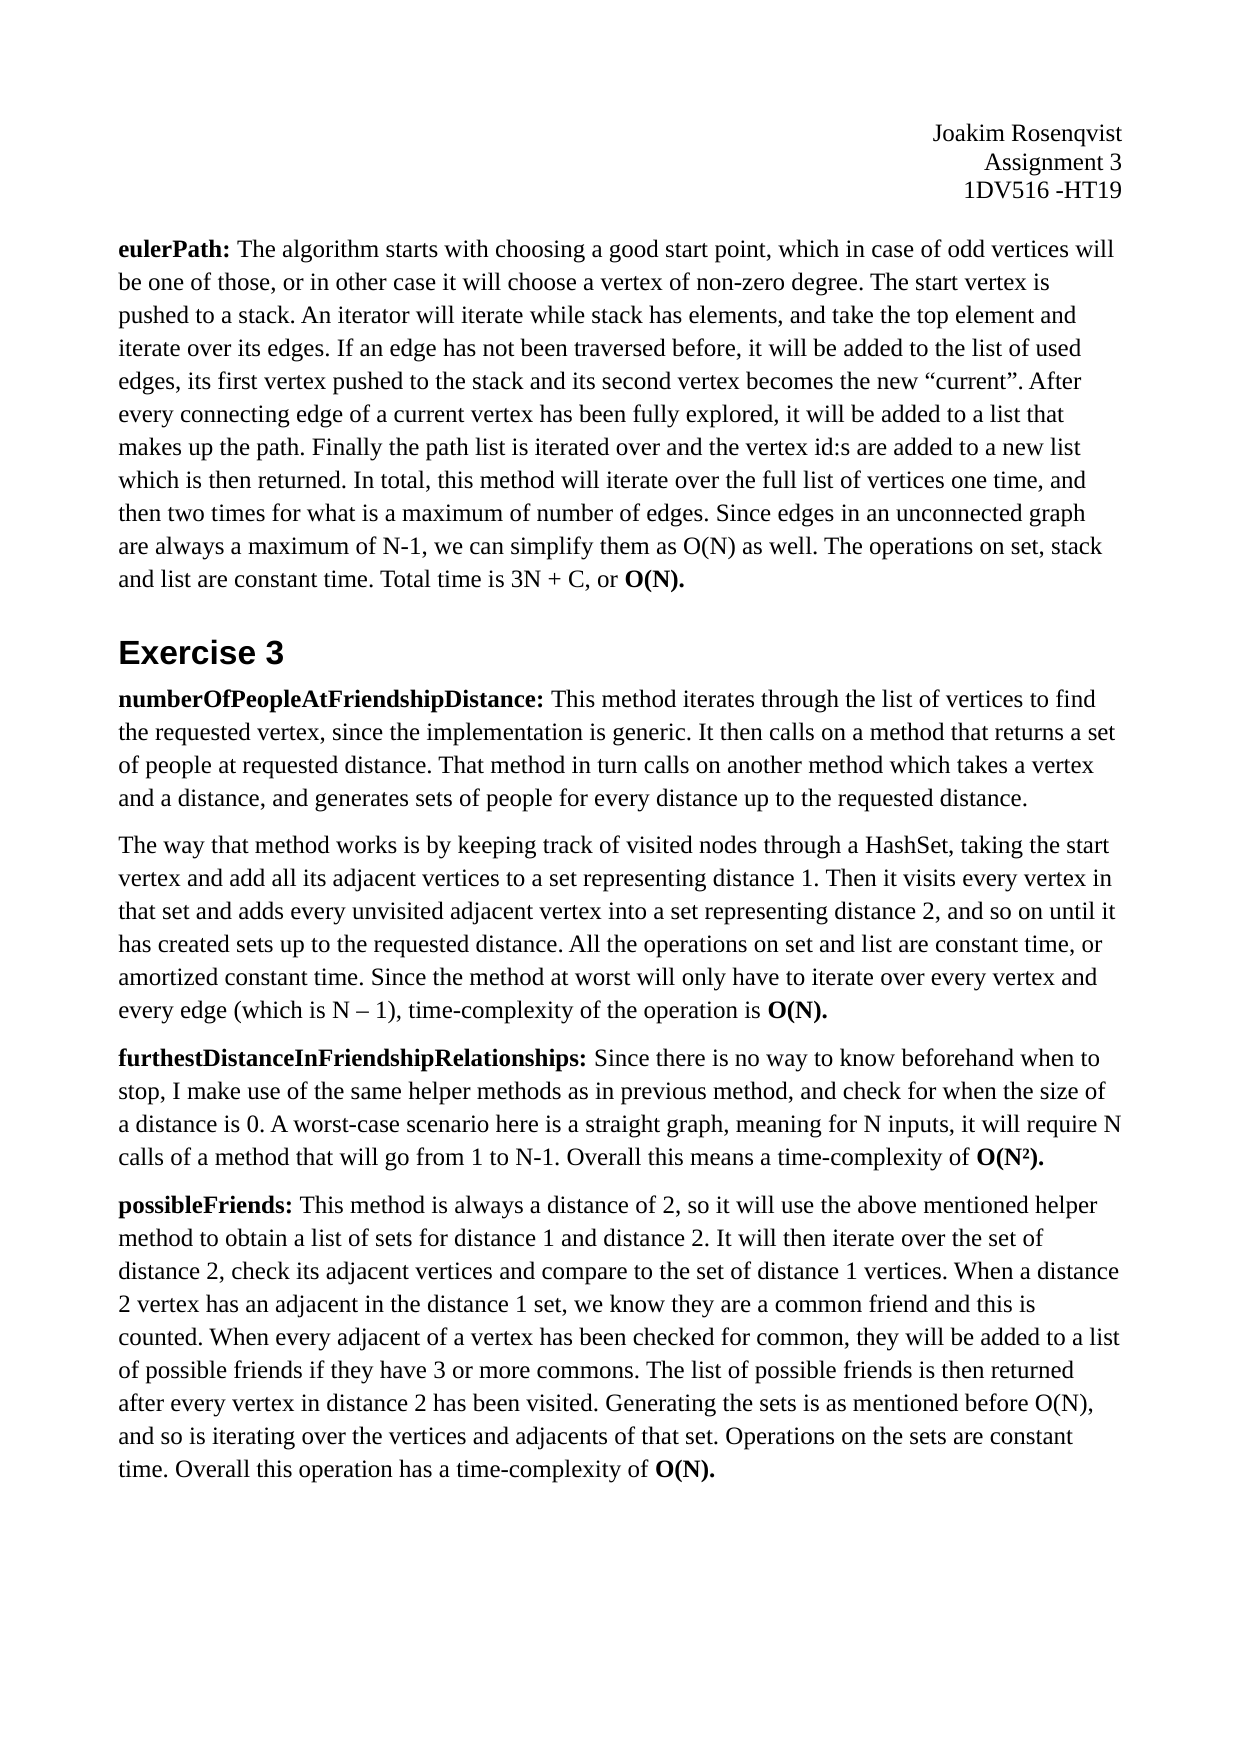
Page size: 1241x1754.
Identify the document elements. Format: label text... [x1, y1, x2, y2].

text eulerPath: The algorithm starts with choosing a good start point, which in case of odd vertices will be one of those, or in other case it will choose a vertex of non-zero degree. The start vertex is pushed to a stack. An iterator will iterate while stack has elements, and take the top element and iterate over its edges. If an edge has not been traversed before, it will be added to the list of used edges, its first vertex pushed to the stack and its second vertex becomes the new “current”. After every connecting edge of a current vertex has been fully explored, it will be added to a list that makes up the path. Finally the path list is iterated over and the vertex id:s are added to a new list which is then returned. In total, this method will iterate over the full list of vertices one time, and then two times for what is a maximum of number of edges. Since edges in an unconnected graph are always a maximum of N-1, we can simplify them as O(N) as well. The operations on set, stack and list are constant time. Total time is 3N + C, or O(N). [118, 234, 1122, 593]
text furthestDistanceInFriendshipRelationships: Since there is no way to know beforehand when to stop, I make use of the same helper methods as in previous method, and check for when the size of a distance is 0. A worst-case scenario here is a straight graph, meaning for N inputs, it will require N calls of a method that will go from 1 to N-1. Overall this means a time-complexity of O(N²). [118, 1043, 1122, 1171]
text The way that method works is by keeping track of visited nodes through a HashSet, taking the start vertex and add all its adjacent vertices to a set representing distance 1. Then it visits every vertex in that set and adds every unvisited adjacent vertex into a set representing distance 2, and so on until it has created sets up to the requested distance. All the operations on set and list are constant time, or amortized constant time. Since the method at worst will only have to iterate over every vertex and every edge (which is N – 1), time-complexity of the operation is O(N). [118, 830, 1122, 1024]
subtitle Exercise 3 [118, 632, 1122, 671]
text numberOfPeopleAtFriendshipDistance: This method iterates through the list of vertices to find the requested vertex, since the implementation is generic. It then calls on a method that returns a set of people at requested distance. That method in turn calls on another method which takes a vertex and a distance, and generates sets of people for every distance up to the requested distance. [118, 684, 1122, 811]
text possibleFriends: This method is always a distance of 2, so it will use the above mentioned helper method to obtain a list of sets for distance 1 and distance 2. It will then iterate over the set of distance 2, check its adjacent vertices and compare to the set of distance 1 vertices. When a distance 2 vertex has an adjacent in the distance 1 set, we know they are a common friend and this is counted. When every adjacent of a vertex has been checked for common, they will be added to a list of possible friends if they have 3 or more commons. The list of possible friends is then returned after every vertex in distance 2 has been visited. Generating the sets is as mentioned before O(N), and so is iterating over the vertices and adjacents of that set. Operations on the sets are constant time. Overall this operation has a time-complexity of O(N). [118, 1190, 1122, 1483]
